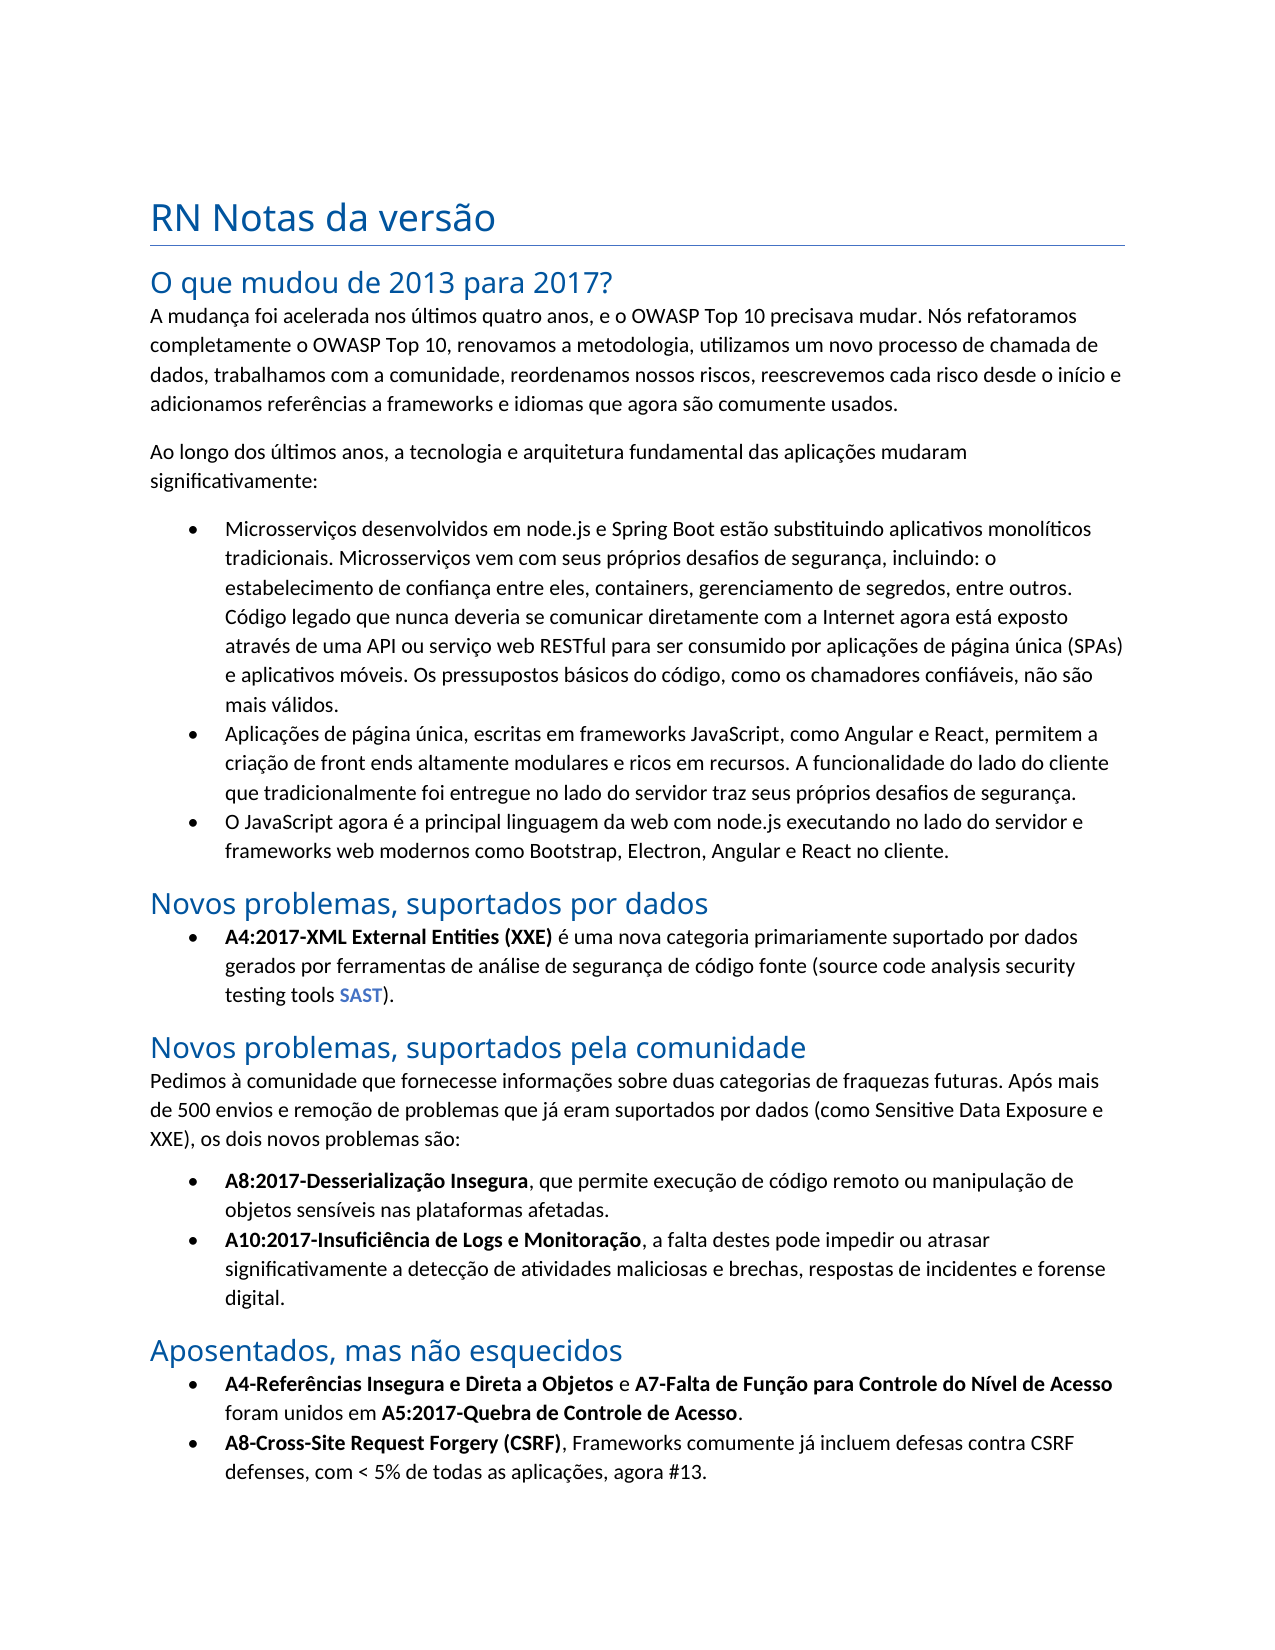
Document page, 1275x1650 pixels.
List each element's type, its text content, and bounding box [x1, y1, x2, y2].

list A10:2017-Insuficiência de Logs e Monitoração, a falta destes pode impedir ou atrasar significativamente a detecção de atividades maliciosas e brechas, respostas de incidentes e forense digital. [187, 1226, 1125, 1311]
list Aplicações de página única, escritas em frameworks JavaScript, como Angular e React, permitem a criação de front ends altamente modulares e ricos em recursos. A funcionalidade do lado do cliente que tradicionalmente foi entregue no lado do servidor traz seus próprios desafios de segurança. [187, 720, 1125, 805]
text Ao longo dos últimos anos, a tecnologia e arquitetura fundamental das aplicações mudaram significativamente: [150, 438, 1125, 494]
subtitle RN Notas da versão [150, 192, 1125, 245]
text Pedimos à comunidade que fornecesse informações sobre duas categorias de fraquezas futuras. Após mais de 500 envios e remoção de problemas que já eram suportados por dados (como Sensitive Data Exposure e XXE), os dois novos problemas são: [150, 1067, 1125, 1152]
list Microsserviços desenvolvidos em node.js e Spring Boot estão substituindo aplicativos monolíticos tradicionais. Microsserviços vem com seus próprios desafios de segurança, incluindo: o estabelecimento de confiança entre eles, containers, gerenciamento de segredos, entre outros. Código legado que nunca deveria se comunicar diretamente com a Internet agora está exposto através de uma API ou serviço web RESTful para ser consumido por aplicações de página única (SPAs) e aplicativos móveis. Os pressupostos básicos do código, como os chamadores confiáveis, não são mais válidos. [187, 515, 1125, 718]
list A4-Referências Insegura e Direta a Objetos e A7-Falta de Função para Controle do Nível de Acesso foram unidos em A5:2017-Quebra de Controle de Acesso. [187, 1370, 1125, 1426]
list O JavaScript agora é a principal linguagem da web com node.js executando no lado do servidor e frameworks web modernos como Bootstrap, Electron, Angular e React no cliente. [187, 808, 1125, 864]
list A8:2017-Desserialização Insegura, que permite execução de código remoto ou manipulação de objetos sensíveis nas plataformas afetadas. [187, 1167, 1125, 1223]
list A4:2017-XML External Entities (XXE) é uma nova categoria primariamente suportado por dados gerados por ferramentas de análise de segurança de código fonte (source code analysis security testing tools SAST). [187, 923, 1125, 1008]
subtitle Aposentados, mas não esquecidos [150, 1330, 1125, 1370]
text A mudança foi acelerada nos últimos quatro anos, e o OWASP Top 10 precisava mudar. Nós refatoramos completamente o OWASP Top 10, renovamos a metodologia, utilizamos um novo processo de chamada de dados, trabalhamos com a comunidade, reordenamos nossos riscos, reescrevemos cada risco desde o início e adicionamos referências a frameworks e idiomas que agora são comumente usados. [150, 302, 1125, 417]
subtitle Novos problemas, suportados por dados [150, 883, 1125, 923]
subtitle O que mudou de 2013 para 2017? [150, 262, 1125, 302]
list A8-Cross-Site Request Forgery (CSRF), Frameworks comumente já incluem defesas contra CSRF defenses, com < 5% de todas as aplicações, agora #13. [187, 1429, 1125, 1484]
subtitle Novos problemas, suportados pela comunidade [150, 1027, 1125, 1067]
